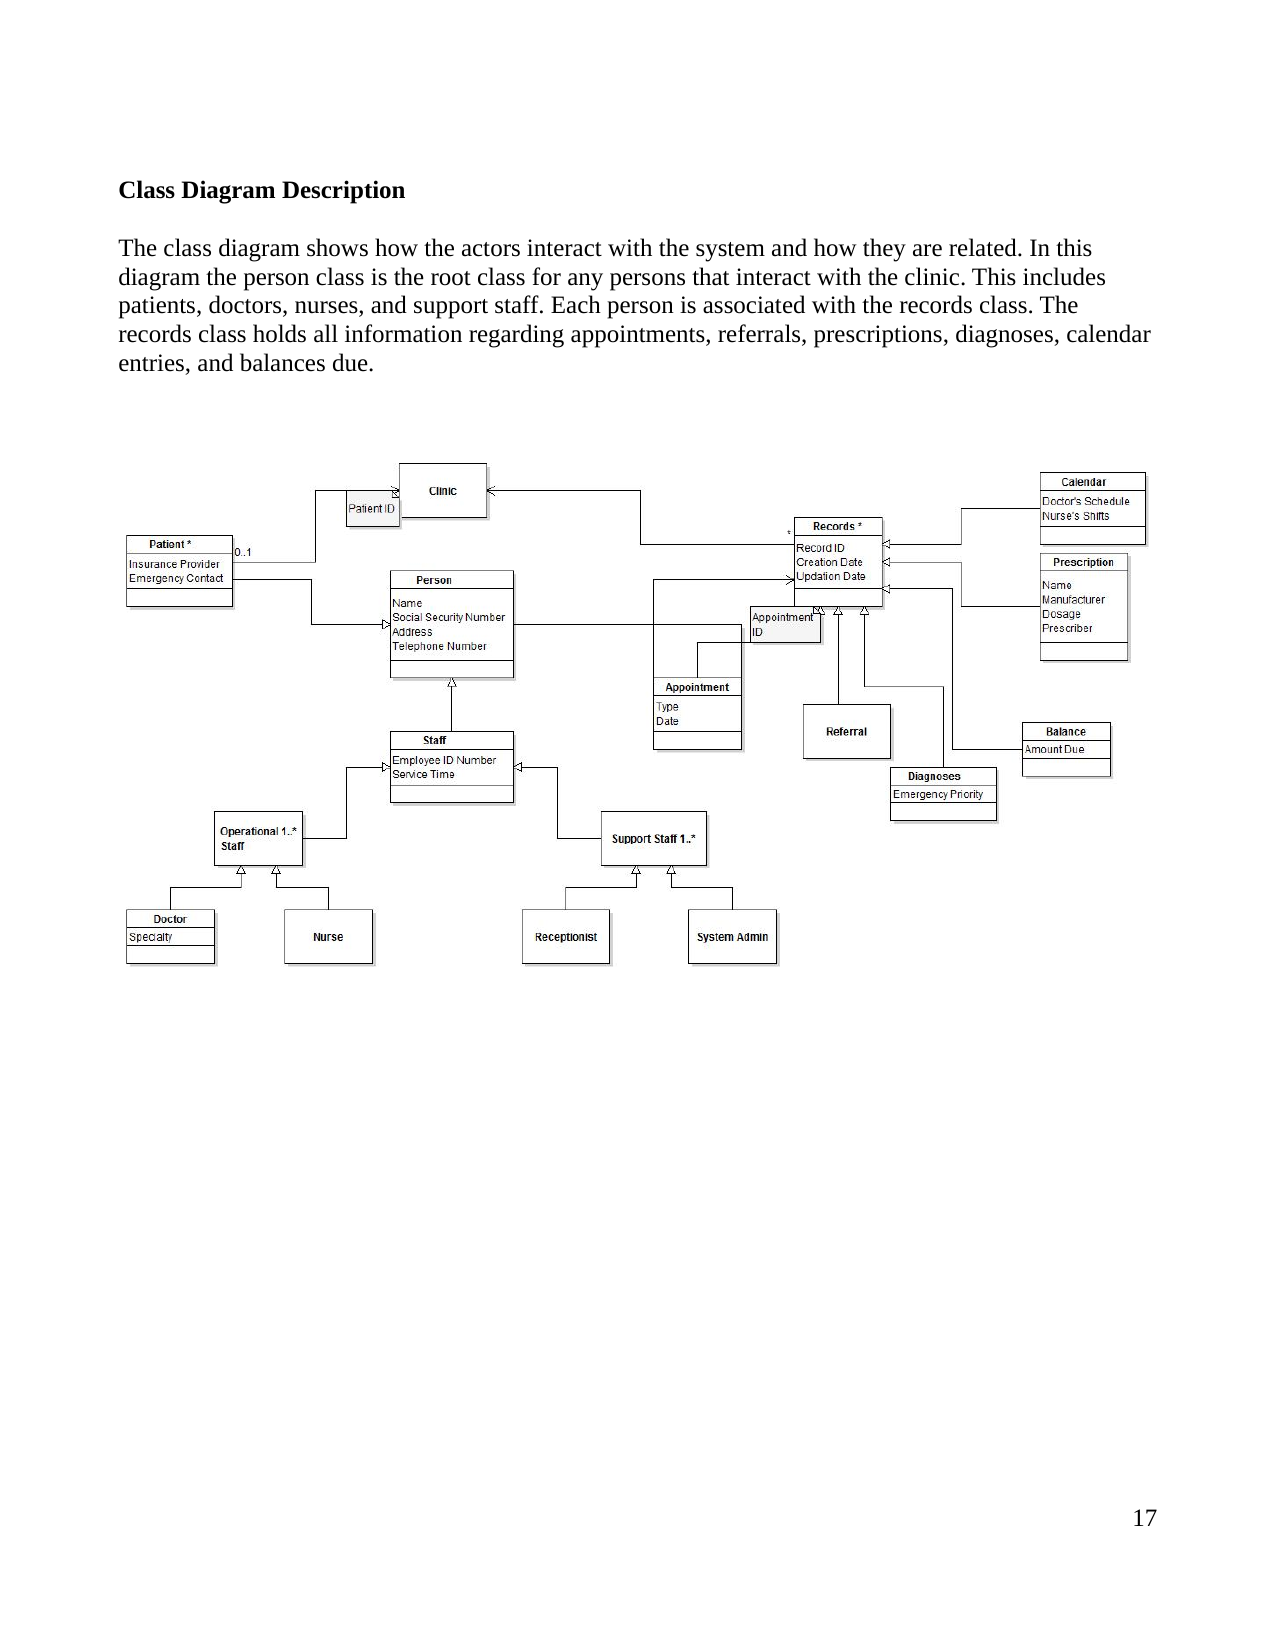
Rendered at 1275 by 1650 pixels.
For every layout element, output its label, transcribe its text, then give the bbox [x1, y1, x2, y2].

text Class Diagram Description [118, 176, 1157, 204]
picture [126, 463, 1149, 967]
text patients, doctors, nurses, and support staff. Each person is associated with the records class. The records class holds all information regarding appointments, referrals, prescriptions, diagnoses, calendar entries, and balances due. [118, 291, 1157, 377]
text The class diagram shows how the actors interact with the system and how they are related. In this diagram the person class is the root class for any persons that interact with the clinic. This includes [118, 233, 1157, 291]
